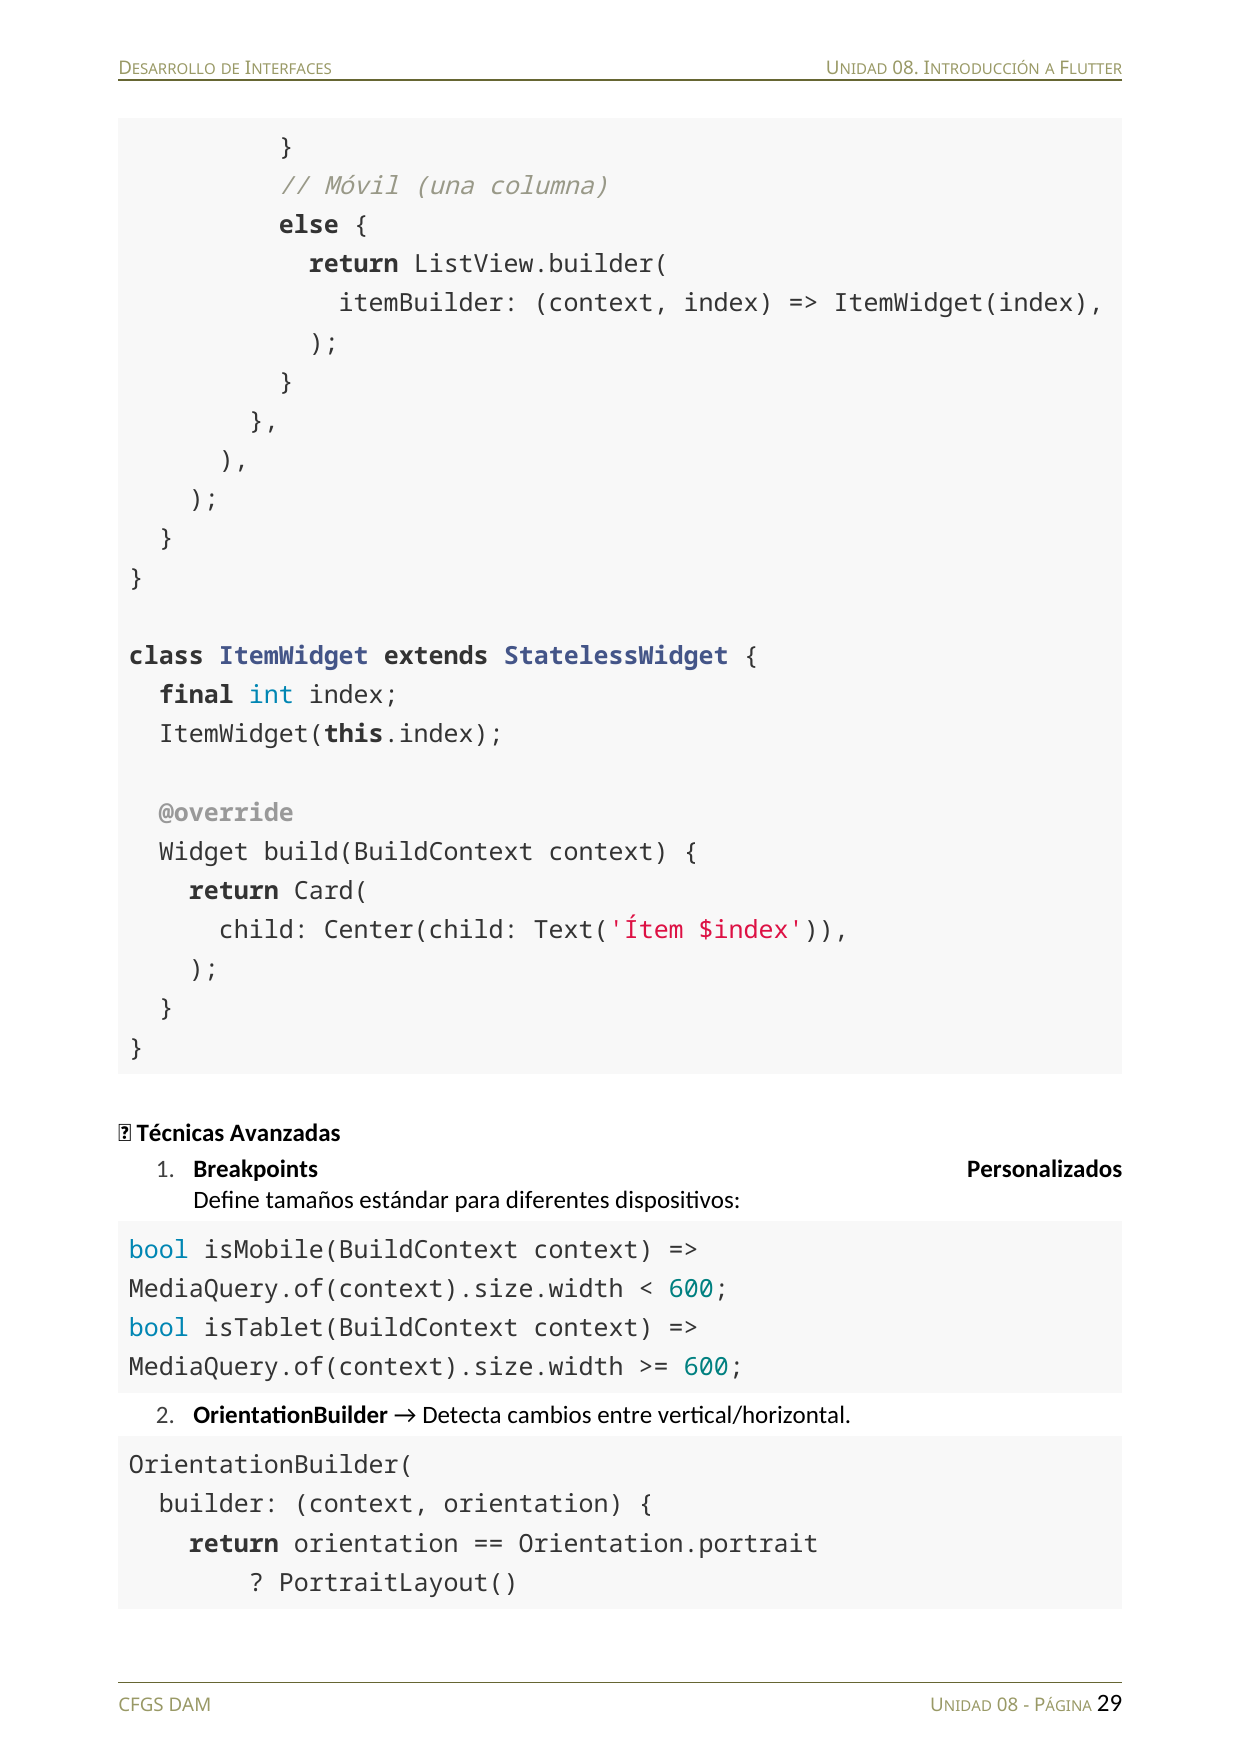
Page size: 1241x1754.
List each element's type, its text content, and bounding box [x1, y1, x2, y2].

list OrientationBuilder → Detecta cambios entre vertical/horizontal. [156, 1399, 1122, 1430]
table_header bool isMobile(BuildContext context) => MediaQuery.of(context).size.width < 600; bool isTablet(BuildContext context) => MediaQuery.of(context).size.width >= 600; [118, 1221, 1122, 1393]
list Breakpoints Personalizados Define tamaños estándar para diferentes dispositivos: [156, 1154, 1122, 1215]
table_header } // Móvil (una columna) else { return ListView.builder( itemBuilder: (context, index) => ItemWidget(index), ); } }, ), ); } } class ItemWidget extends StatelessWidget { final int index; ItemWidget(this.index); @override Widget build(BuildContext context) { return Card( child: Center(child: Text('Ítem $index')), ); } } [118, 118, 1122, 1074]
table_header OrientationBuilder( builder: (context, orientation) { return orientation == Orientation.portrait ? PortraitLayout() [118, 1436, 1122, 1609]
text 📐 Técnicas Avanzadas [118, 1117, 1122, 1147]
